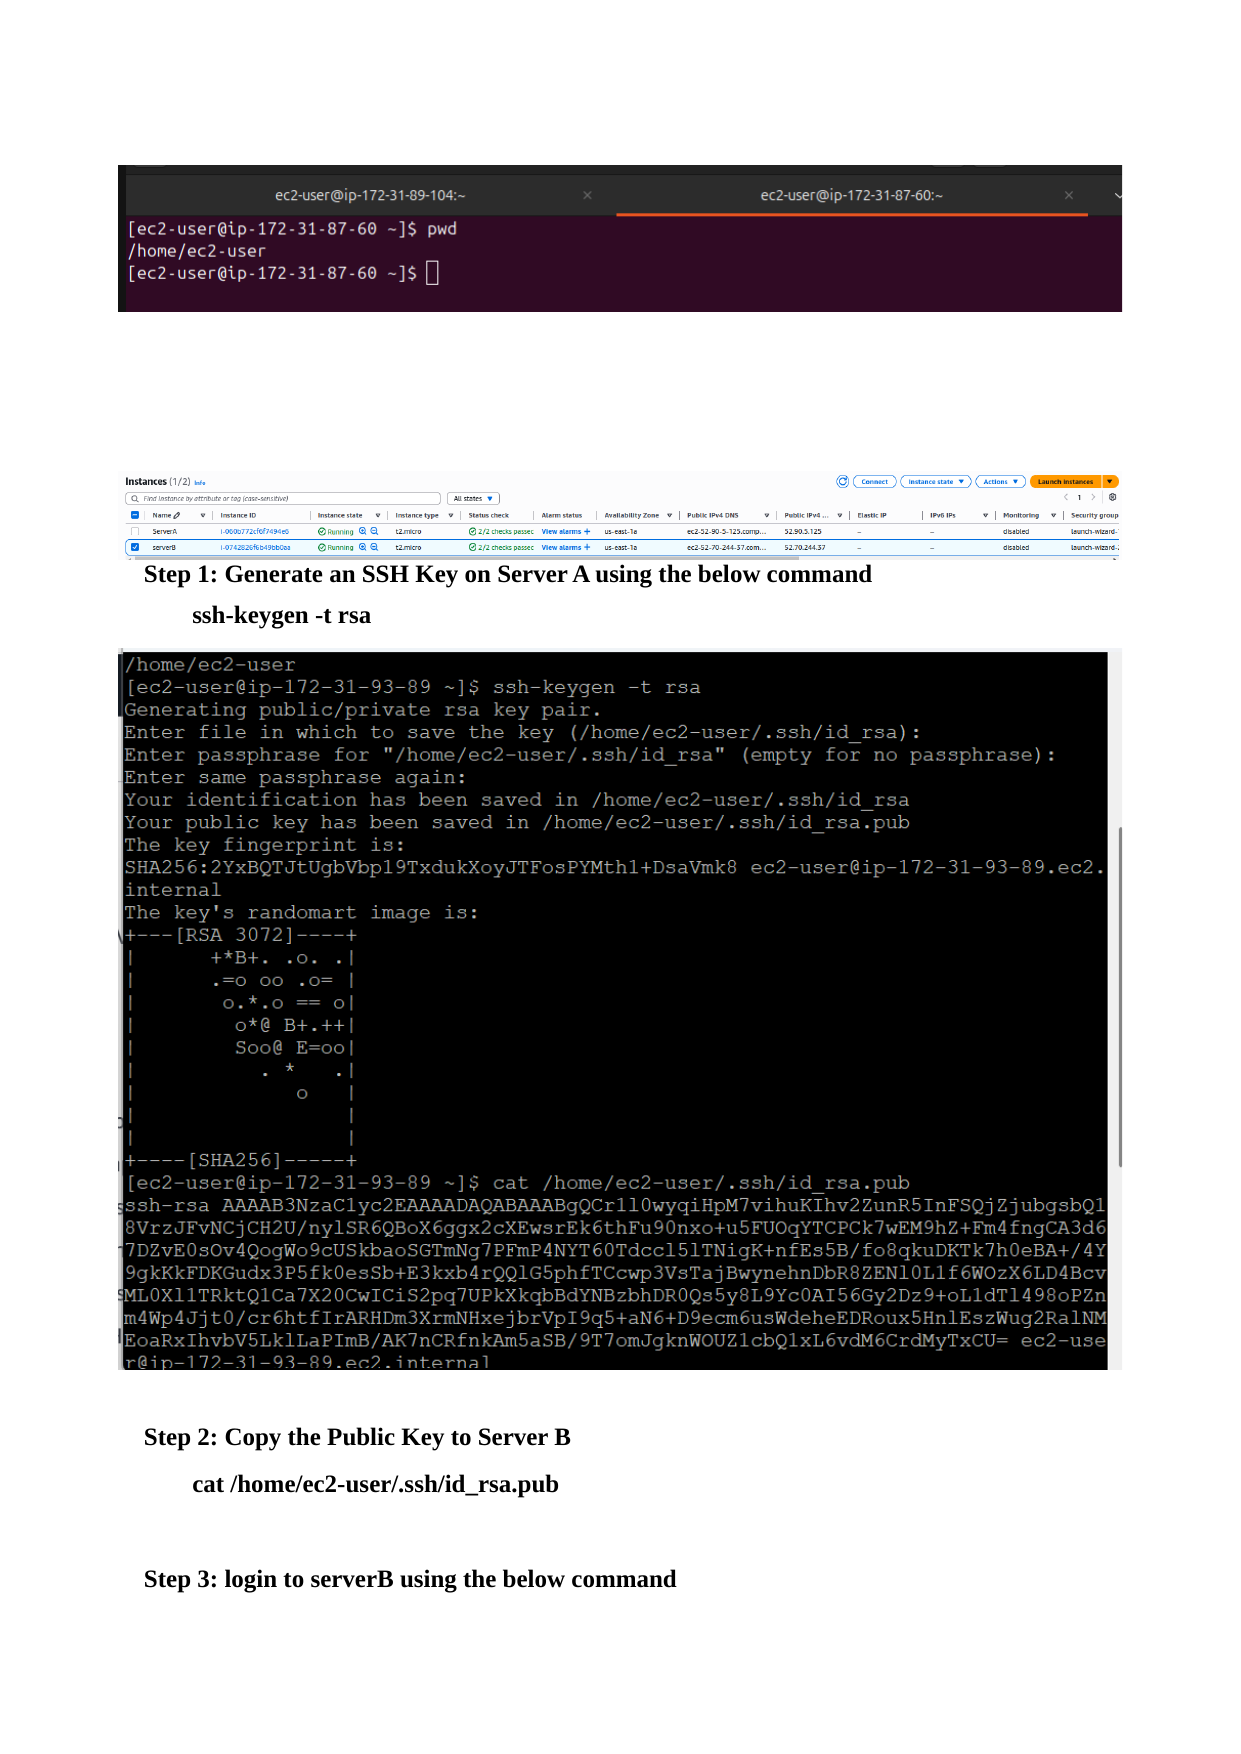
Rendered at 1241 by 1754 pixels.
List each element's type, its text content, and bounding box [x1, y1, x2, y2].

text 🔹 Step 2: Copy the Public Key to Server B [118, 1422, 1122, 1450]
picture [118, 648, 1123, 1370]
text ssh-keygen -t rsa [118, 600, 1122, 629]
text cat /home/ec2-user/.ssh/id_rsa.pub [118, 1469, 1122, 1498]
text 🔹 Step 3: login to serverB using the below command [118, 1564, 1122, 1593]
subtitle 🔹 Step 1: Generate an SSH Key on Server A using the below command [118, 560, 1122, 588]
picture [118, 165, 1123, 312]
picture [118, 471, 1123, 560]
